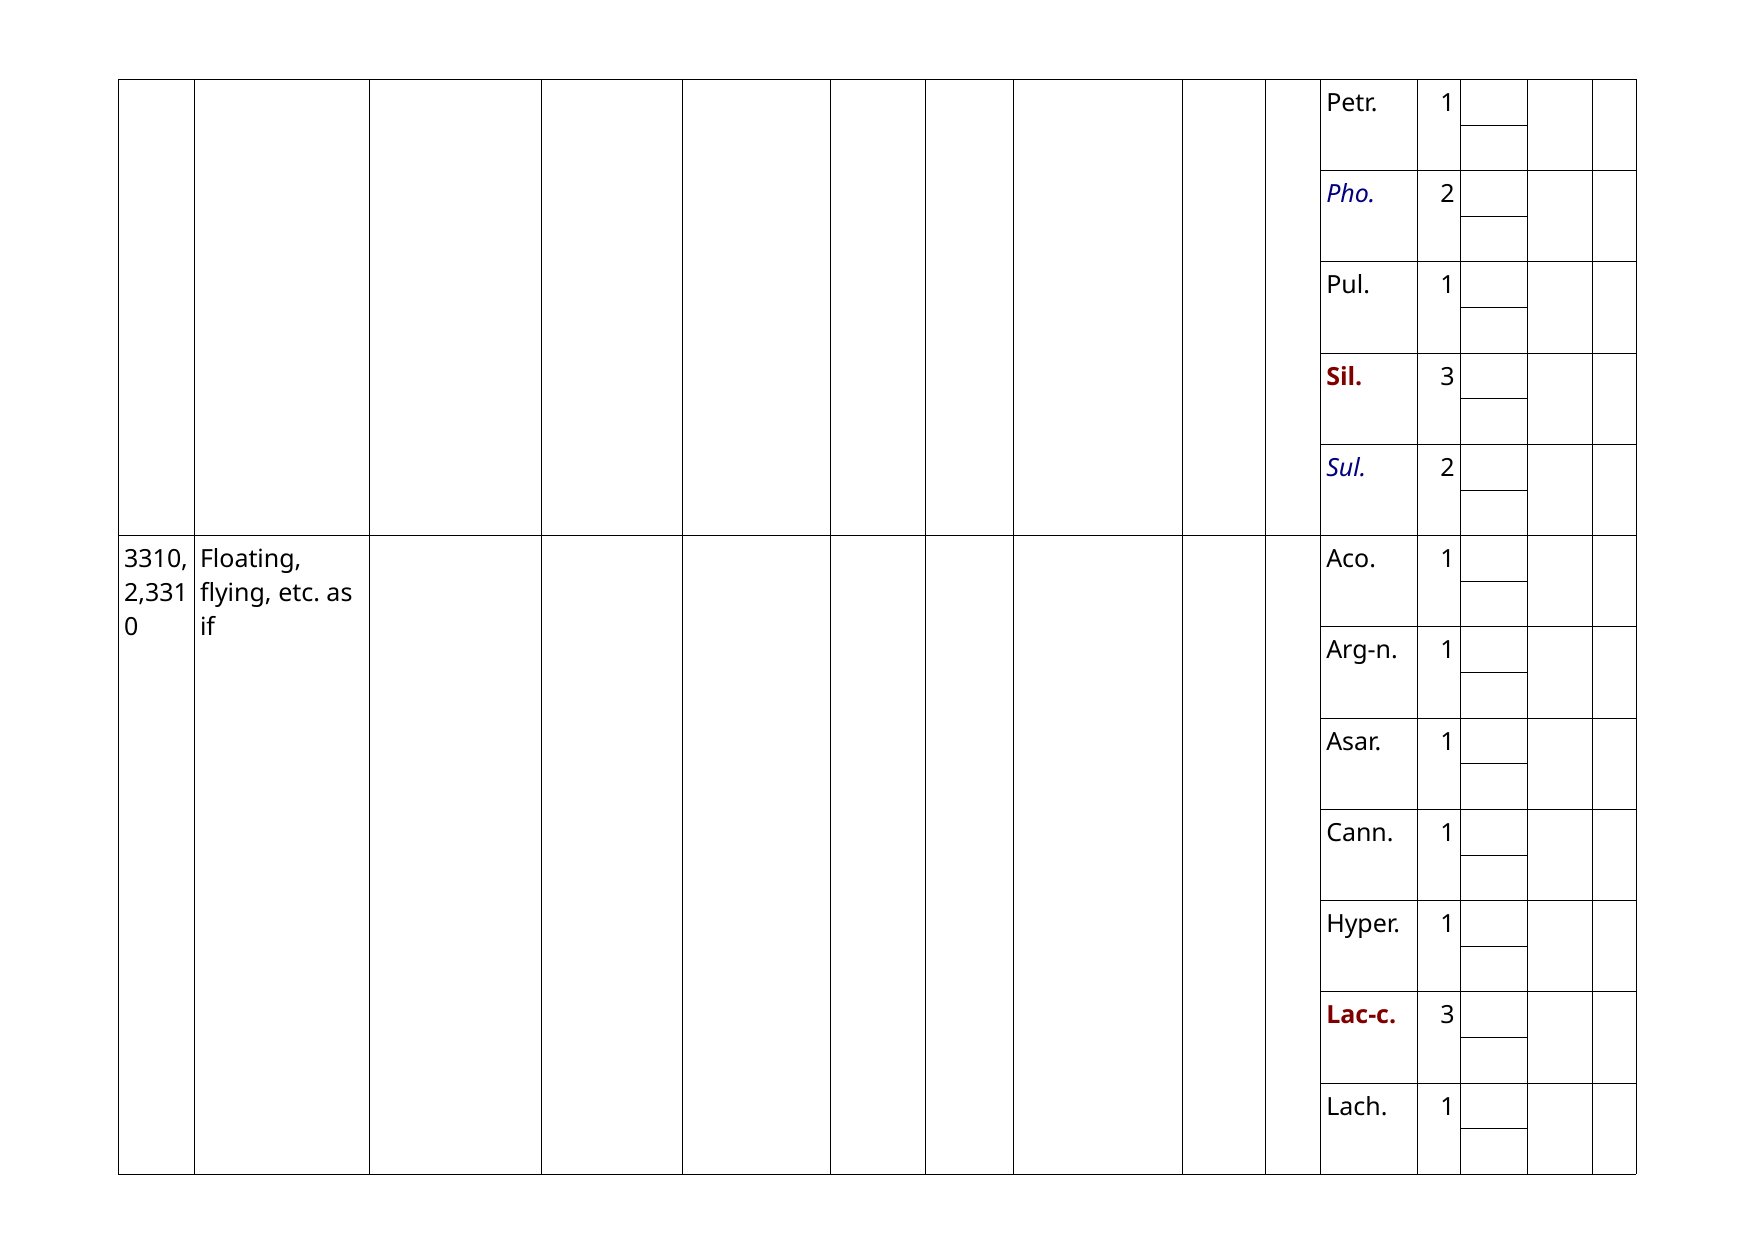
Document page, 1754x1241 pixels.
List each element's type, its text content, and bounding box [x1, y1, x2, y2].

table_cell [1528, 262, 1592, 353]
table_cell [1461, 673, 1527, 718]
table_cell [1593, 171, 1636, 261]
table_cell [1593, 1084, 1636, 1174]
table_cell 3310,2,3310 [119, 536, 194, 1174]
table_cell 1 [1418, 1084, 1460, 1174]
table_cell [1528, 810, 1592, 900]
table_cell 1 [1418, 901, 1460, 991]
table_cell 1 [1418, 536, 1460, 626]
table_cell [195, 80, 369, 535]
table_cell Lach. [1321, 1084, 1417, 1174]
table_cell [1528, 354, 1592, 444]
table_cell [1528, 536, 1592, 626]
table_cell [926, 536, 1013, 1174]
table_cell [119, 80, 194, 535]
table_cell [1528, 1084, 1592, 1174]
table_cell [1266, 80, 1320, 535]
table_cell Cann. [1321, 810, 1417, 900]
table_cell [1461, 856, 1527, 900]
table_cell [1593, 354, 1636, 444]
table_cell 3 [1418, 992, 1460, 1083]
table_cell 1 [1418, 810, 1460, 900]
table_cell [1593, 992, 1636, 1083]
table_cell [1183, 80, 1265, 535]
table_cell [1528, 445, 1592, 535]
table_cell 2 [1418, 445, 1460, 535]
table_cell [1461, 171, 1527, 216]
table_cell [1461, 1084, 1527, 1128]
table_cell [1461, 399, 1527, 444]
table_cell [1183, 536, 1265, 1174]
table_cell [1461, 627, 1527, 672]
table_cell [1528, 901, 1592, 991]
table_cell [683, 536, 830, 1174]
table_cell [1461, 126, 1527, 170]
table_cell [1528, 719, 1592, 809]
table_cell Floating, flying, etc. as if [195, 536, 369, 1174]
table_cell [1014, 80, 1182, 535]
table_cell Pho. [1321, 171, 1417, 261]
table_cell [1461, 308, 1527, 353]
table_cell [1593, 627, 1636, 718]
table_cell [1593, 810, 1636, 900]
table_cell Pul. [1321, 262, 1417, 353]
table_cell [1461, 947, 1527, 991]
table_cell [1461, 491, 1527, 535]
table_cell Asar. [1321, 719, 1417, 809]
table_cell [1266, 536, 1320, 1174]
table_cell [926, 80, 1013, 535]
table_cell [1528, 627, 1592, 718]
table_cell 2 [1418, 171, 1460, 261]
table_cell [1461, 901, 1527, 946]
table_cell [1461, 582, 1527, 626]
table_cell [1593, 719, 1636, 809]
table_cell Aco. [1321, 536, 1417, 626]
table_cell [1461, 536, 1527, 581]
table_cell [1461, 764, 1527, 809]
table_cell Petr. [1321, 80, 1417, 170]
table_cell [1593, 901, 1636, 991]
table_cell [1461, 810, 1527, 854]
table_cell [542, 80, 682, 535]
table_cell 3 [1418, 354, 1460, 444]
table_cell [683, 80, 830, 535]
table_cell [542, 536, 682, 1174]
table_cell 1 [1418, 262, 1460, 353]
table_cell [1528, 992, 1592, 1083]
table_cell Sil. [1321, 354, 1417, 444]
table_cell 1 [1418, 80, 1460, 170]
table_cell [1593, 445, 1636, 535]
table_cell [1461, 217, 1527, 261]
table_cell [1593, 536, 1636, 626]
table_cell 1 [1418, 627, 1460, 718]
table_cell [1528, 171, 1592, 261]
table_cell [1461, 1129, 1527, 1174]
table_cell Arg-n. [1321, 627, 1417, 718]
table_cell [1461, 262, 1527, 307]
table_cell [1461, 354, 1527, 398]
table_cell [1461, 992, 1527, 1037]
table_cell Hyper. [1321, 901, 1417, 991]
table_cell Sul. [1321, 445, 1417, 535]
table_cell [1461, 445, 1527, 489]
table_cell [1593, 262, 1636, 353]
table_cell [1528, 80, 1592, 170]
table_cell [1461, 80, 1527, 124]
table_cell [370, 536, 541, 1174]
table_cell [1014, 536, 1182, 1174]
table_cell 1 [1418, 719, 1460, 809]
table_cell [831, 536, 925, 1174]
table_cell Lac-c. [1321, 992, 1417, 1083]
table_cell [1461, 719, 1527, 763]
table_cell [370, 80, 541, 535]
table_cell [831, 80, 925, 535]
table_cell [1593, 80, 1636, 170]
table_cell [1461, 1038, 1527, 1083]
